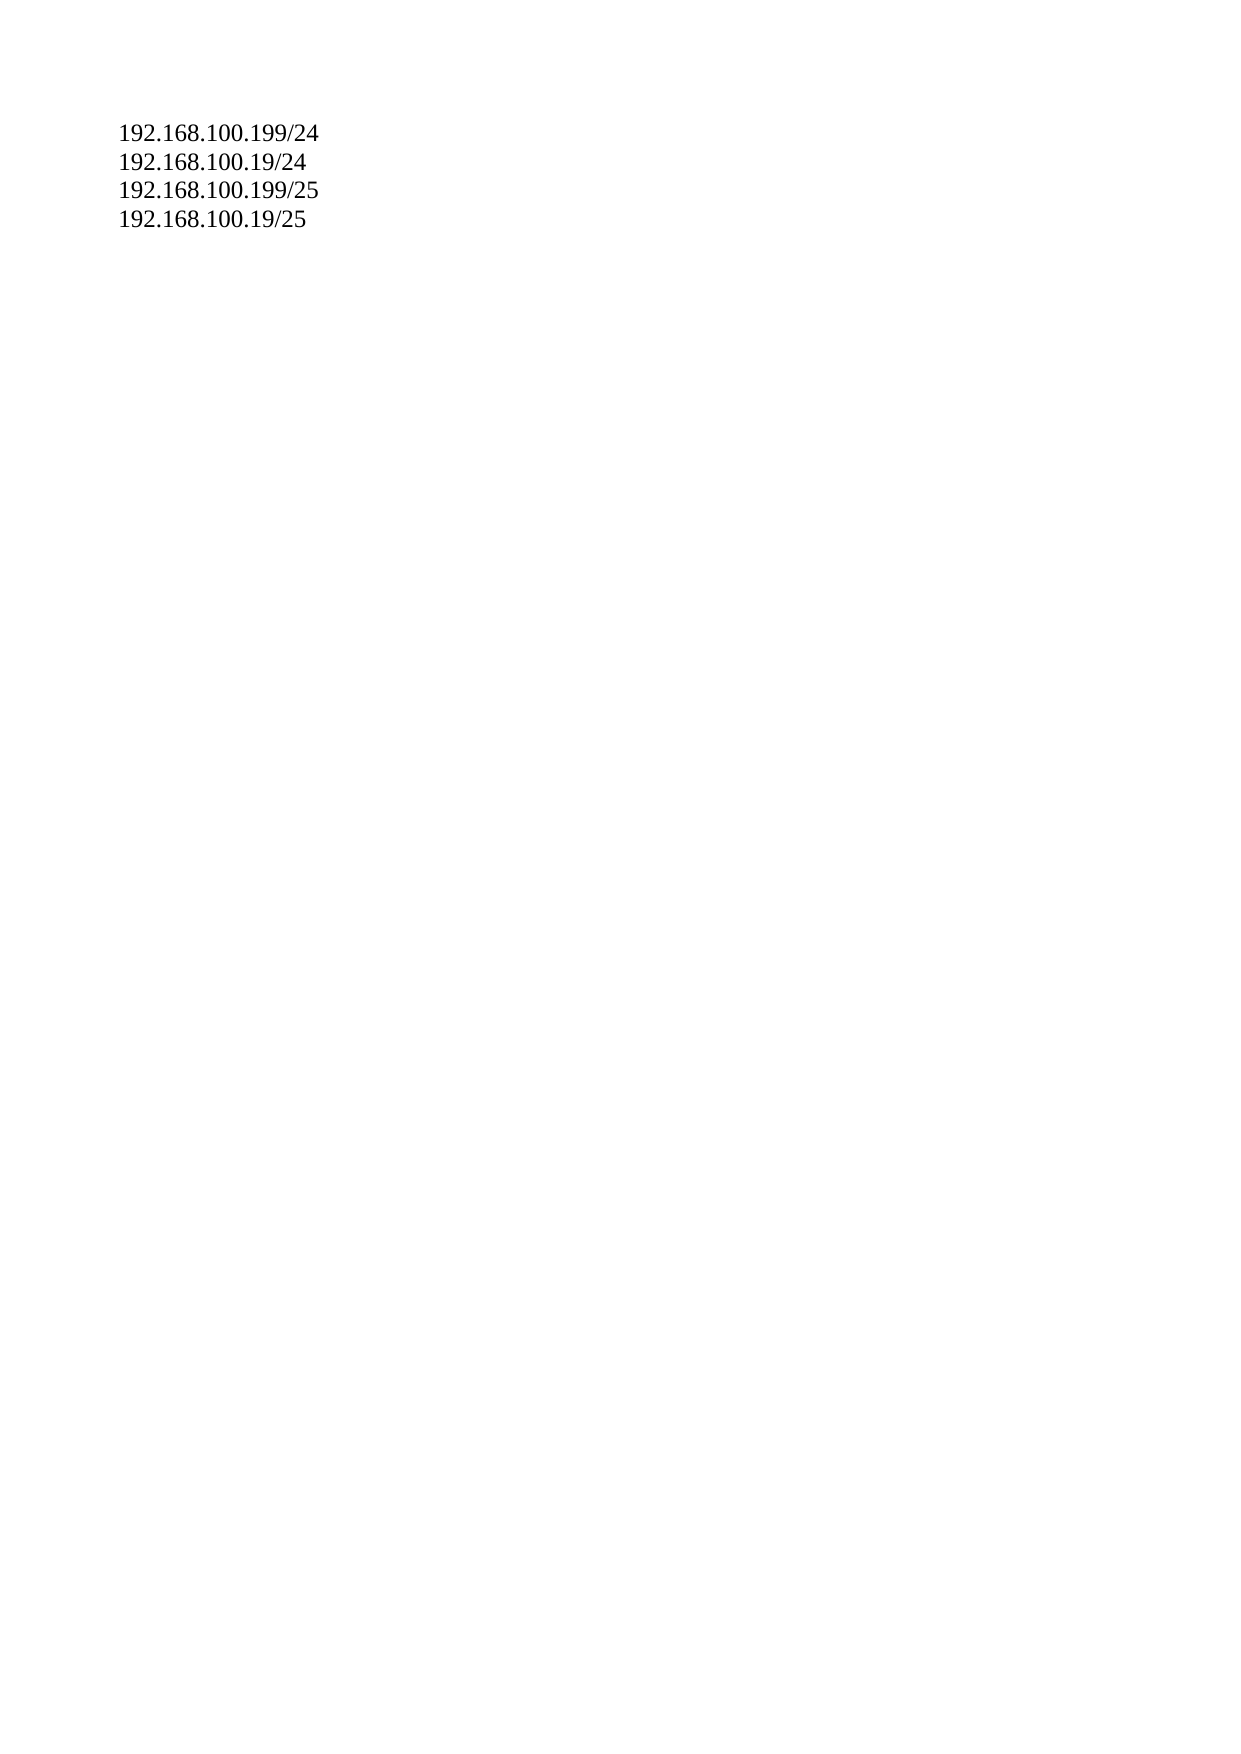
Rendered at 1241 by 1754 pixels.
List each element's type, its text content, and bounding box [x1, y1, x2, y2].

text 192.168.100.199/25 [118, 176, 1122, 204]
text 192.168.100.199/24 [118, 118, 1122, 147]
text 192.168.100.19/25 [118, 204, 1122, 233]
text 192.168.100.19/24 [118, 147, 1122, 176]
